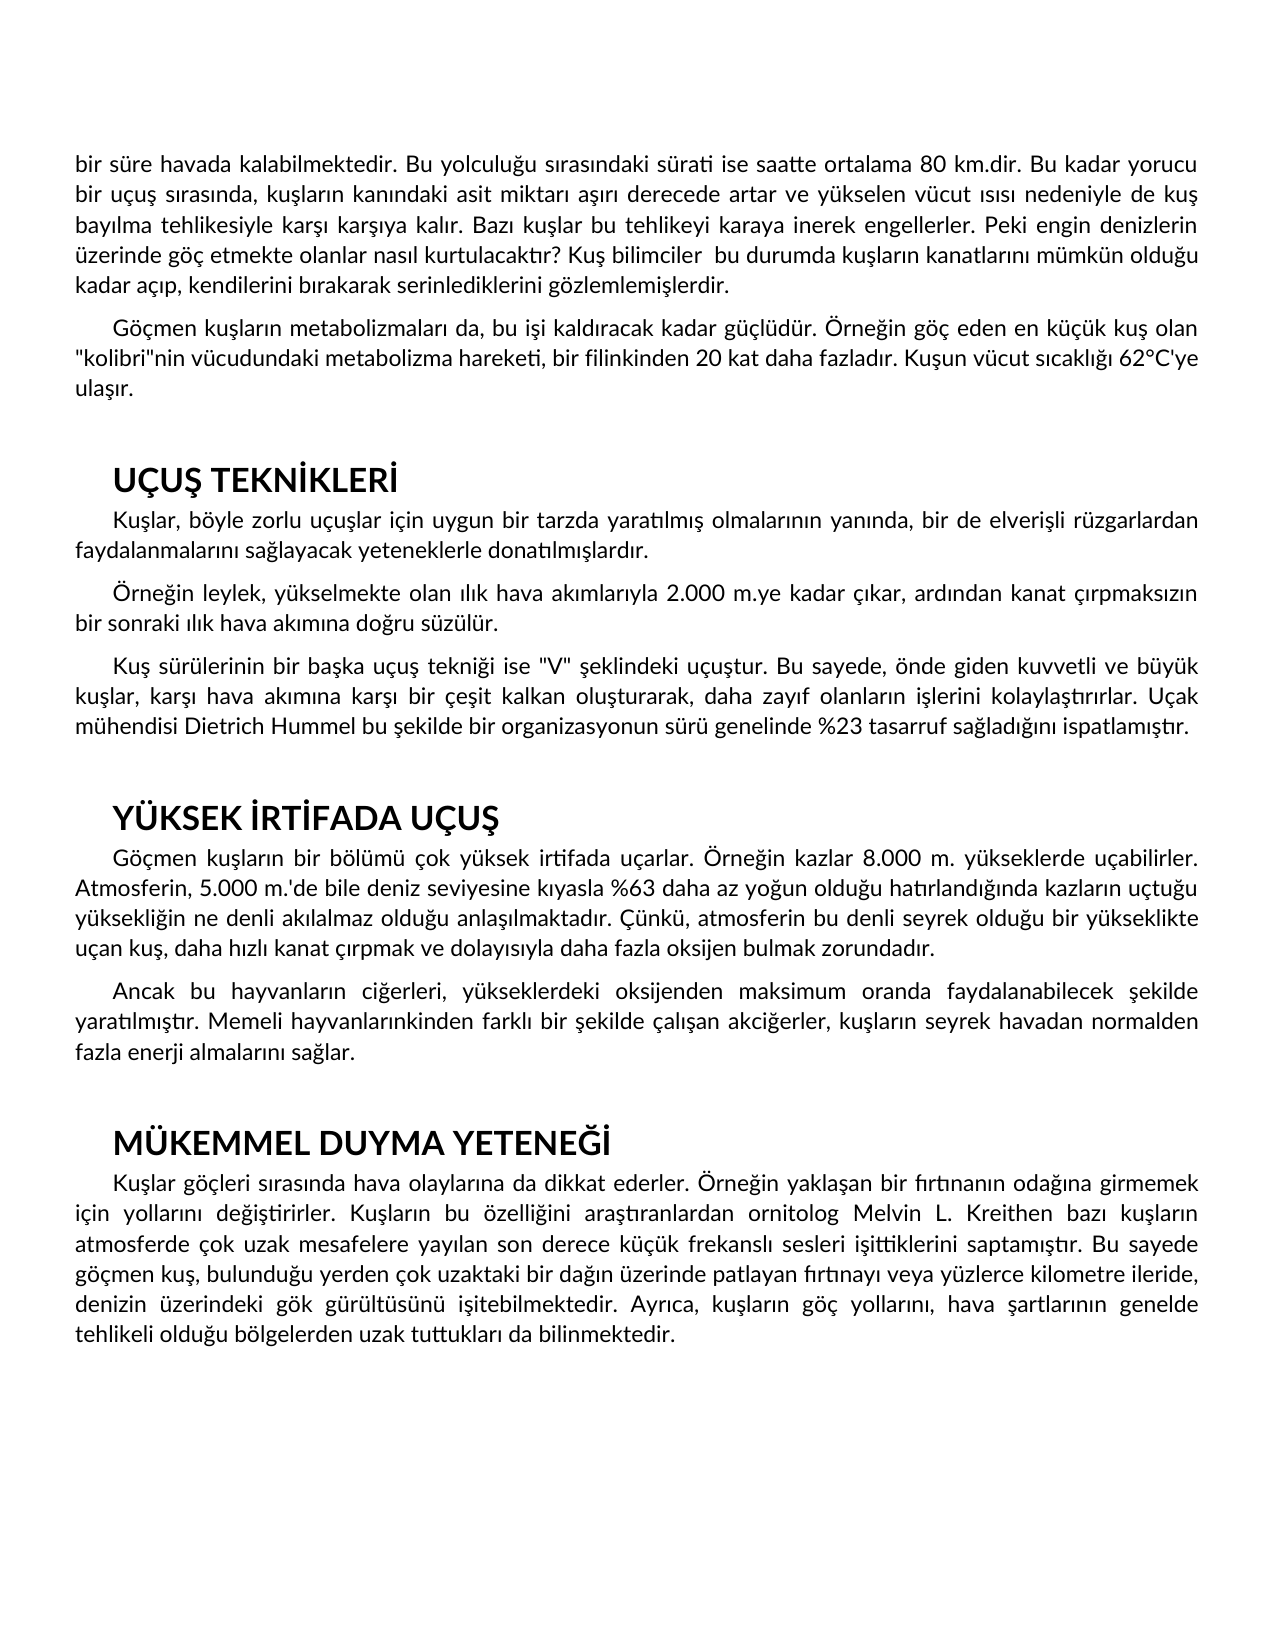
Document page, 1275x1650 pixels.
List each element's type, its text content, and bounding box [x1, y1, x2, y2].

subtitle UÇUŞ TEKNİKLERİ [112, 459, 1200, 499]
subtitle MÜKEMMEL DUYMA YETENEĞİ [112, 1123, 1200, 1163]
text Kuşlar göçleri sırasında hava olaylarına da dikkat ederler. Örneğin yaklaşan bir fırtınanın odağına girmemek için yollarını değiştirirler. Kuşların bu özelliğini araştıranlardan ornitolog Melvin L. Kreithen bazı kuşların atmosferde çok uzak mesafelere yayılan son derece küçük frekanslı sesleri işittiklerini saptamıştır. Bu sayede göçmen kuş, bulunduğu yerden çok uzaktaki bir dağın üzerinde patlayan fırtınayı veya yüzlerce kilometre ileride, denizin üzerindeki gök gürültüsünü işitebilmektedir. Ayrıca, kuşların göç yollarını, hava şartlarının genelde tehlikeli olduğu bölgelerden uzak tuttukları da bilinmektedir. [75, 1169, 1200, 1347]
text Göçmen kuşların metabolizmaları da, bu işi kaldıracak kadar güçlüdür. Örneğin göç eden en küçük kuş olan "kolibri"nin vücudundaki metabolizma hareketi, bir filinkinden 20 kat daha fazladır. Kuşun vücut sıcaklığı 62°C'ye ulaşır. [75, 313, 1200, 401]
text Kuşlar, böyle zorlu uçuşlar için uygun bir tarzda yaratılmış olmalarının yanında, bir de elverişli rüzgarlardan faydalanmalarını sağlayacak yeteneklerle donatılmışlardır. [75, 506, 1200, 563]
text Örneğin leylek, yükselmekte olan ılık hava akımlarıyla 2.000 m.ye kadar çıkar, ardından kanat çırpmaksızın bir sonraki ılık hava akımına doğru süzülür. [75, 578, 1200, 636]
text Göçmen kuşların bir bölümü çok yüksek irtifada uçarlar. Örneğin kazlar 8.000 m. yükseklerde uçabilirler. Atmosferin, 5.000 m.'de bile deniz seviyesine kıyasla %63 daha az yoğun olduğu hatırlandığında kazların uçtuğu yüksekliğin ne denli akılalmaz olduğu anlaşılmaktadır. Çünkü, atmosferin bu denli seyrek olduğu bir yükseklikte uçan kuş, daha hızlı kanat çırpmak ve dolayısıyla daha fazla oksijen bulmak zorundadır. [75, 843, 1200, 962]
text bir süre havada kalabilmektedir. Bu yolculuğu sırasındaki sürati ise saatte ortalama 80 km.dir. Bu kadar yorucu bir uçuş sırasında, kuşların kanındaki asit miktarı aşırı derecede artar ve yükselen vücut ısısı nedeniyle de kuş bayılma tehlikesiyle karşı karşıya kalır. Bazı kuşlar bu tehlikeyi karaya inerek engellerler. Peki engin denizlerin üzerinde göç etmekte olanlar nasıl kurtulacaktır? Kuş bilimciler bu durumda kuşların kanatlarını mümkün olduğu kadar açıp, kendilerini bırakarak serinlediklerini gözlemlemişlerdir. [75, 150, 1200, 298]
subtitle YÜKSEK İRTİFADA UÇUŞ [112, 797, 1200, 837]
text Ancak bu hayvanların ciğerleri, yükseklerdeki oksijenden maksimum oranda faydalanabilecek şekilde yaratılmıştır. Memeli hayvanlarınkinden farklı bir şekilde çalışan akciğerler, kuşların seyrek havadan normalden fazla enerji almalarını sağlar. [75, 977, 1200, 1065]
text Kuş sürülerinin bir başka uçuş tekniği ise "V" şeklindeki uçuştur. Bu sayede, önde giden kuvvetli ve büyük kuşlar, karşı hava akımına karşı bir çeşit kalkan oluşturarak, daha zayıf olanların işlerini kolaylaştırırlar. Uçak mühendisi Dietrich Hummel bu şekilde bir organizasyonun sürü genelinde %23 tasarruf sağladığını ispatlamıştır. [75, 651, 1200, 739]
